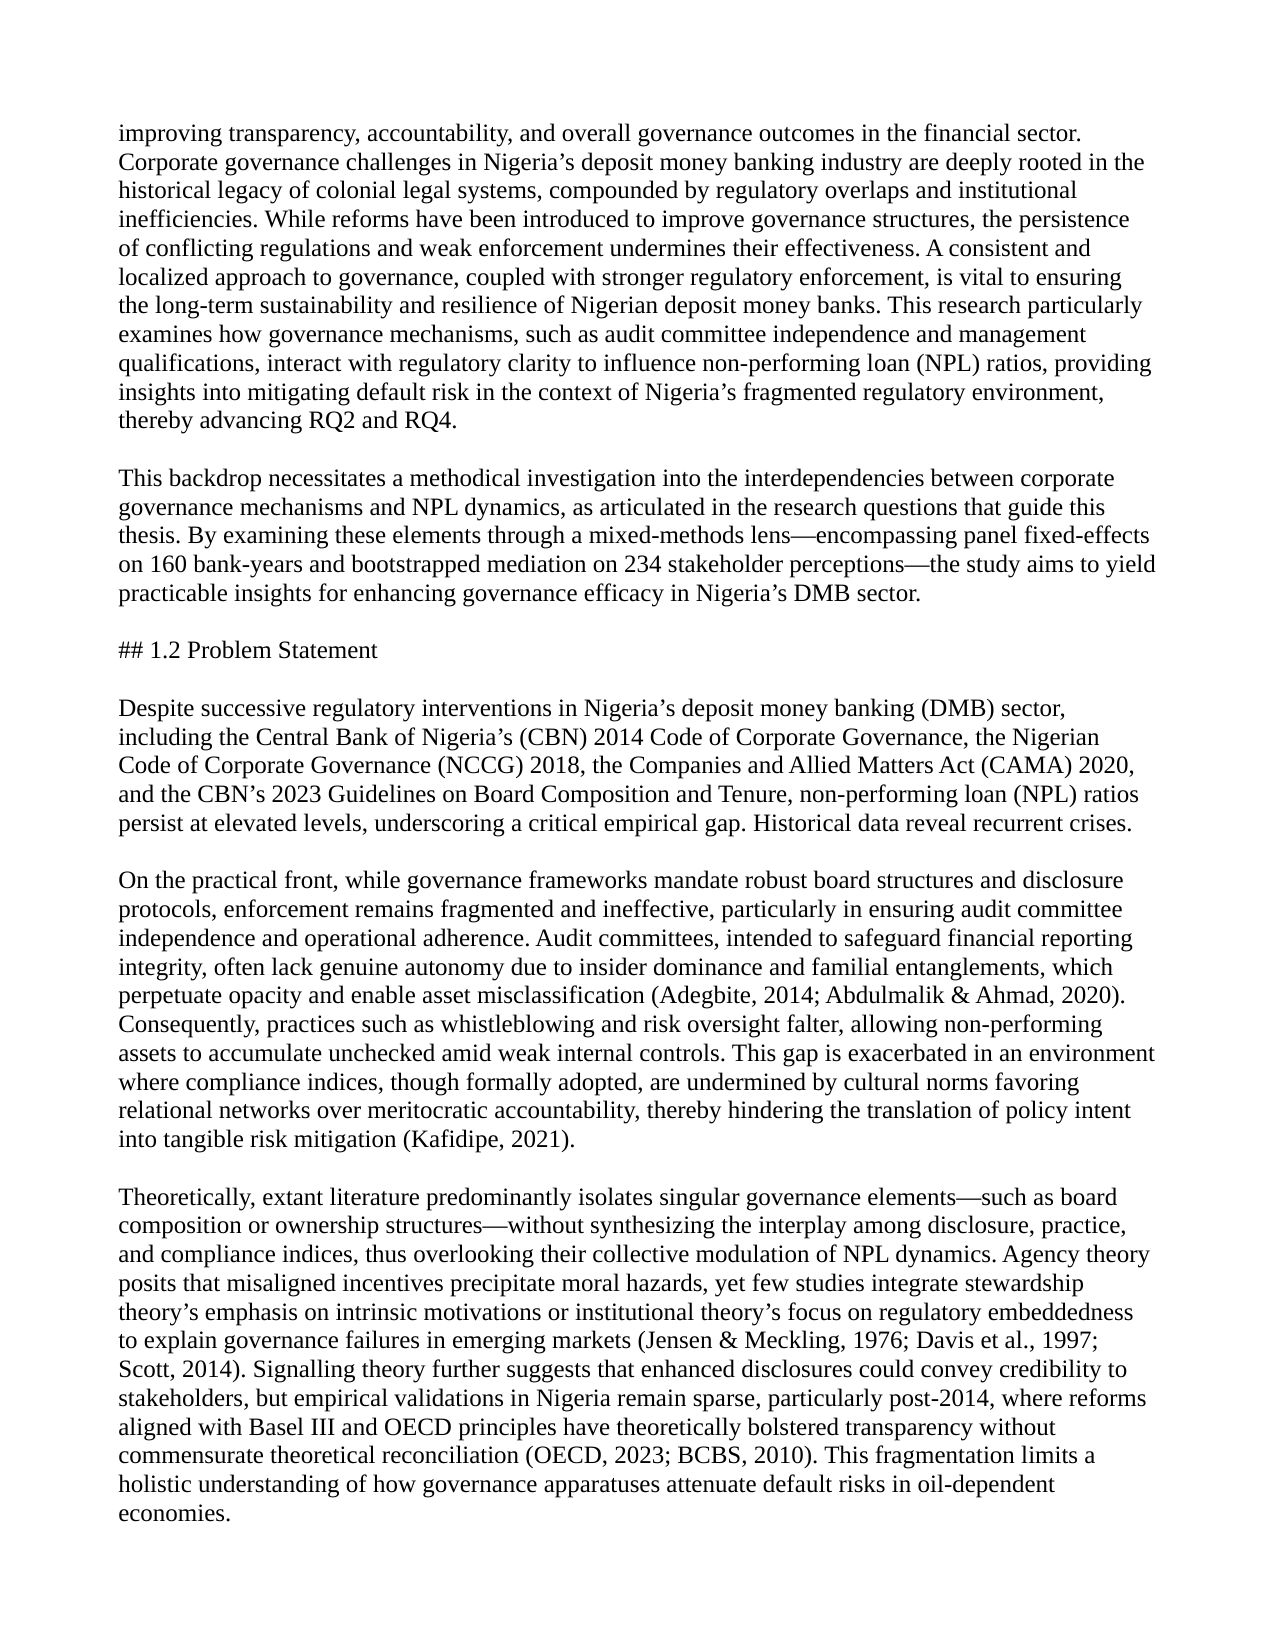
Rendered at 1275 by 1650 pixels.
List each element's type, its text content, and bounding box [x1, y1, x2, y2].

text improving transparency, accountability, and overall governance outcomes in the financial sector. Corporate governance challenges in Nigeria’s deposit money banking industry are deeply rooted in the historical legacy of colonial legal systems, compounded by regulatory overlaps and institutional inefficiencies. While reforms have been introduced to improve governance structures, the persistence of conflicting regulations and weak enforcement undermines their effectiveness. A consistent and localized approach to governance, coupled with stronger regulatory enforcement, is vital to ensuring the long-term sustainability and resilience of Nigerian deposit money banks. This research particularly examines how governance mechanisms, such as audit committee independence and management qualifications, interact with regulatory clarity to influence non-performing loan (NPL) ratios, providing insights into mitigating default risk in the context of Nigeria’s fragmented regulatory environment, thereby advancing RQ2 and RQ4. [118, 118, 1157, 434]
text On the practical front, while governance frameworks mandate robust board structures and disclosure protocols, enforcement remains fragmented and ineffective, particularly in ensuring audit committee independence and operational adherence. Audit committees, intended to safeguard financial reporting integrity, often lack genuine autonomy due to insider dominance and familial entanglements, which perpetuate opacity and enable asset misclassification (Adegbite, 2014; Abdulmalik & Ahmad, 2020). Consequently, practices such as whistleblowing and risk oversight falter, allowing non-performing assets to accumulate unchecked amid weak internal controls. This gap is exacerbated in an environment where compliance indices, though formally adopted, are undermined by cultural norms favoring relational networks over meritocratic accountability, thereby hindering the translation of policy intent into tangible risk mitigation (Kafidipe, 2021). [118, 866, 1157, 1153]
text Despite successive regulatory interventions in Nigeria’s deposit money banking (DMB) sector, including the Central Bank of Nigeria’s (CBN) 2014 Code of Corporate Governance, the Nigerian Code of Corporate Governance (NCCG) 2018, the Companies and Allied Matters Act (CAMA) 2020, and the CBN’s 2023 Guidelines on Board Composition and Tenure, non-performing loan (NPL) ratios persist at elevated levels, underscoring a critical empirical gap. Historical data reveal recurrent crises. [118, 693, 1157, 837]
text This backdrop necessitates a methodical investigation into the interdependencies between corporate governance mechanisms and NPL dynamics, as articulated in the research questions that guide this thesis. By examining these elements through a mixed-methods lens—encompassing panel fixed-effects on 160 bank-years and bootstrapped mediation on 234 stakeholder perceptions—the study aims to yield practicable insights for enhancing governance efficacy in Nigeria’s DMB sector. [118, 463, 1157, 607]
text ## 1.2 Problem Statement [118, 636, 1157, 664]
text Theoretically, extant literature predominantly isolates singular governance elements—such as board composition or ownership structures—without synthesizing the interplay among disclosure, practice, and compliance indices, thus overlooking their collective modulation of NPL dynamics. Agency theory posits that misaligned incentives precipitate moral hazards, yet few studies integrate stewardship theory’s emphasis on intrinsic motivations or institutional theory’s focus on regulatory embeddedness to explain governance failures in emerging markets (Jensen & Meckling, 1976; Davis et al., 1997; Scott, 2014). Signalling theory further suggests that enhanced disclosures could convey credibility to stakeholders, but empirical validations in Nigeria remain sparse, particularly post-2014, where reforms aligned with Basel III and OECD principles have theoretically bolstered transparency without commensurate theoretical reconciliation (OECD, 2023; BCBS, 2010). This fragmentation limits a holistic understanding of how governance apparatuses attenuate default risks in oil-dependent economies. [118, 1182, 1157, 1527]
